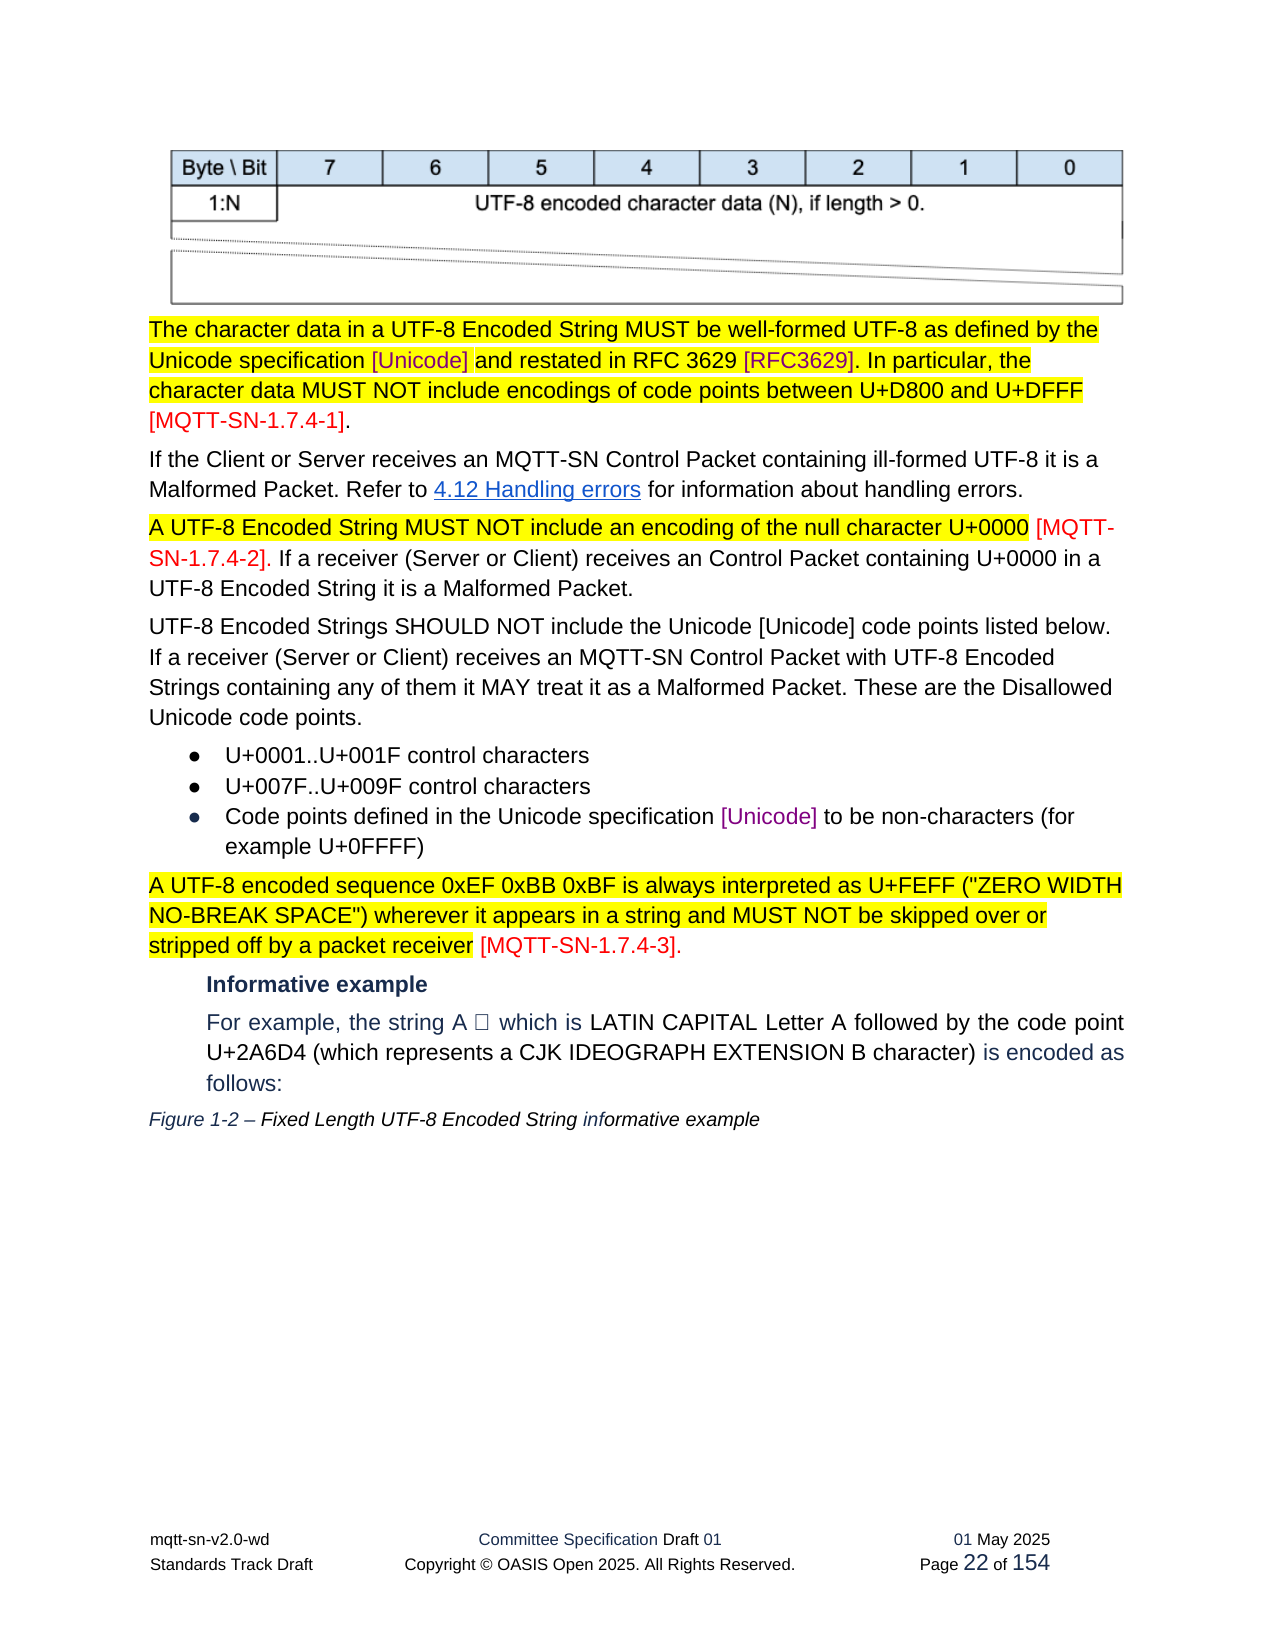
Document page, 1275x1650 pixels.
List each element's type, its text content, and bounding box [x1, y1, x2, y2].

list Code points defined in the Unicode specification [Unicode] to be non-characters (for example U+0FFFF) [187, 803, 1125, 859]
text For example, the string A𪛔 which is LATIN CAPITAL Letter A followed by the code point U+2A6D4 (which represents a CJK IDEOGRAPH EXTENSION B character) is encoded as follows: [206, 1009, 1124, 1096]
picture [148, 150, 1124, 305]
text UTF-8 Encoded Strings SHOULD NOT include the Unicode [Unicode] code points listed below. If a receiver (Server or Client) receives an MQTT-SN Control Packet with UTF-8 Encoded Strings containing any of them it MAY treat it as a Malformed Packet. These are the Disallowed Unicode code points. [148, 613, 1124, 730]
text If the Client or Server receives an MQTT-SN Control Packet containing ill-formed UTF-8 it is a Malformed Packet. Refer to 4.12 Handling errors for information about handling errors. [148, 446, 1124, 502]
list U+007F..U+009F control characters [187, 773, 1125, 799]
list U+0001..U+001F control characters [187, 742, 1125, 769]
text Figure 1-2 – Fixed Length UTF-8 Encoded String informative example [148, 1108, 1124, 1131]
text A UTF-8 encoded sequence 0xEF 0xBB 0xBF is always interpreted as U+FEFF ("ZERO WIDTH NO-BREAK SPACE") wherever it appears in a string and MUST NOT be skipped over or stripped off by a packet receiver [MQTT-SN-1.7.4-3]. [148, 872, 1124, 958]
text The character data in a UTF-8 Encoded String MUST be well-formed UTF-8 as defined by the Unicode specification [Unicode] and restated in RFC 3629 [RFC3629]. In particular, the character data MUST NOT include encodings of code points between U+D800 and U+DFFF [MQTT-SN-1.7.4-1]. [148, 316, 1124, 433]
text A UTF-8 Encoded String MUST NOT include an encoding of the null character U+0000 [MQTT-SN-1.7.4-2]. If a receiver (Server or Client) receives an Control Packet containing U+0000 in a UTF-8 Encoded String it is a Malformed Packet. [148, 514, 1124, 601]
text Informative example [206, 971, 1124, 997]
